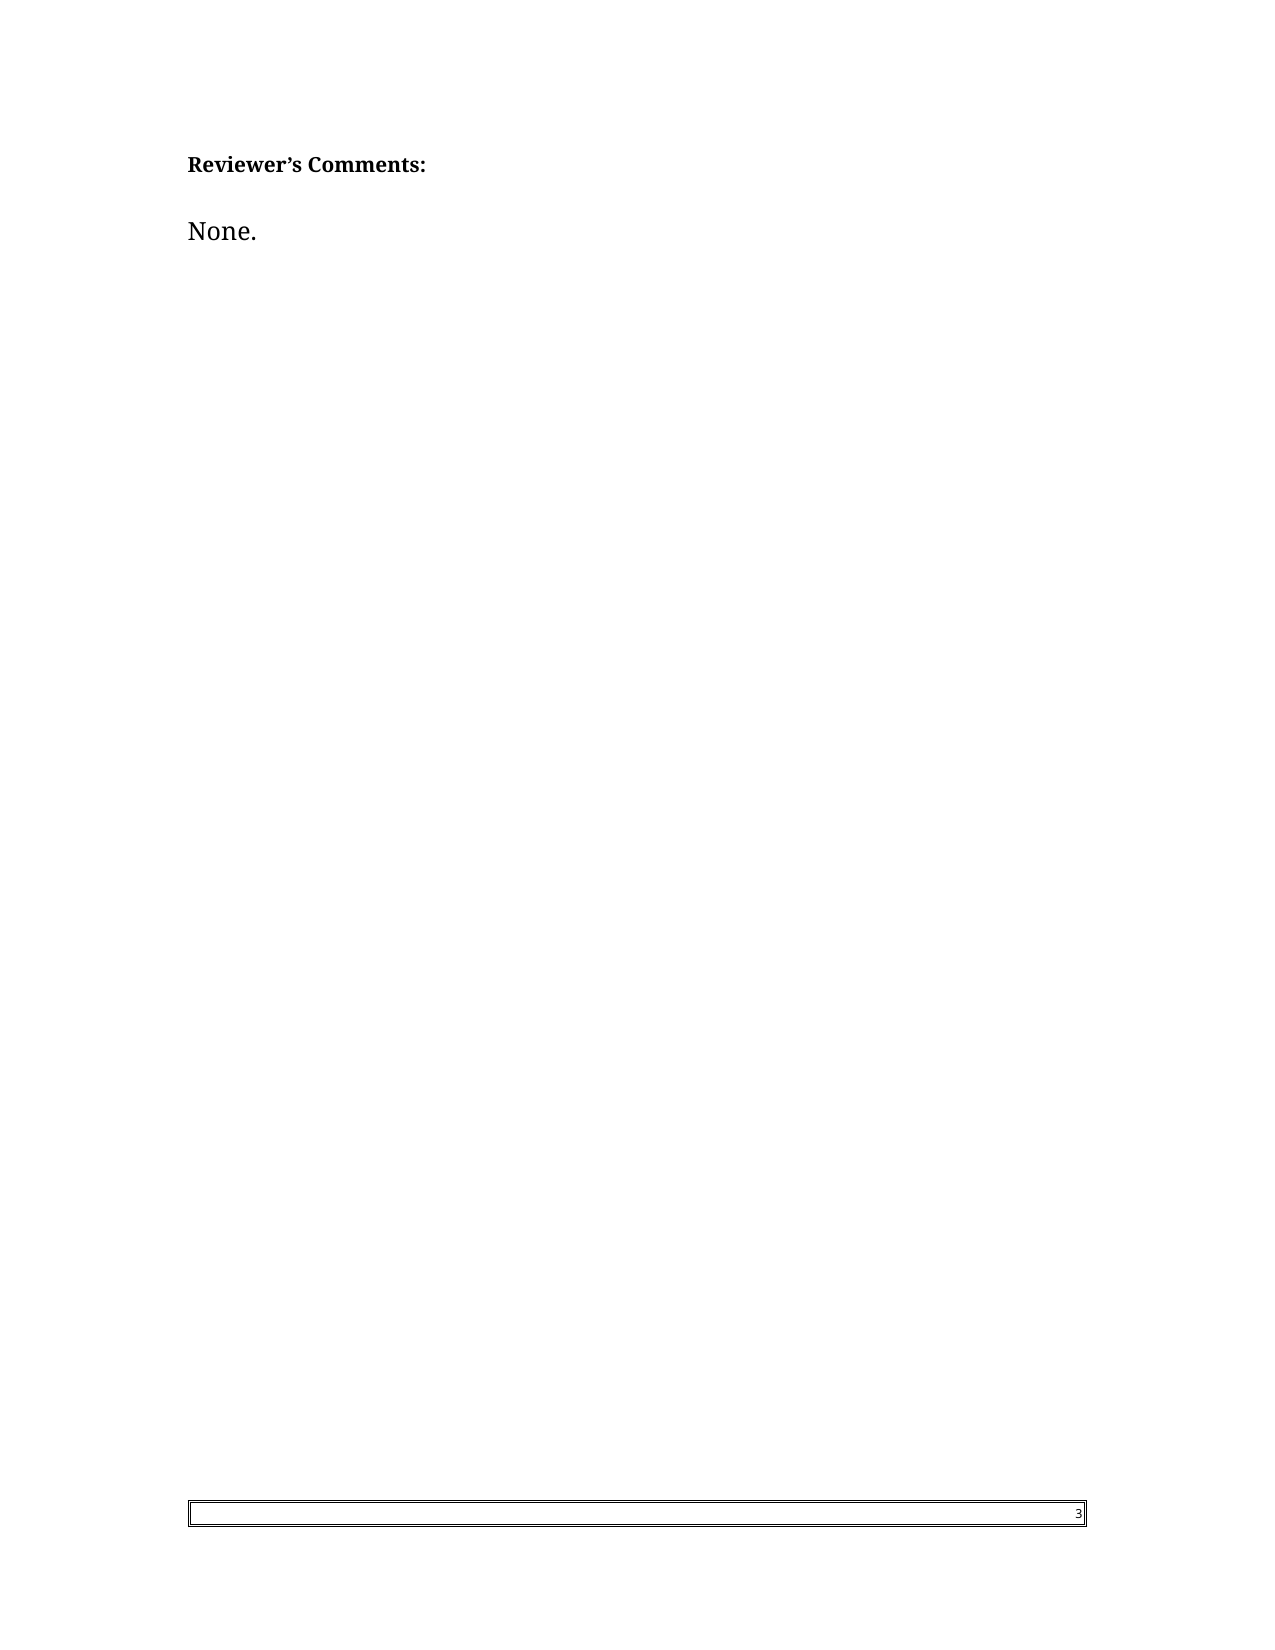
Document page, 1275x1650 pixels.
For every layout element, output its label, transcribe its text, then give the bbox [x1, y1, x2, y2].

text None. [187, 213, 1087, 247]
subtitle Reviewer’s Comments: [187, 150, 1087, 207]
